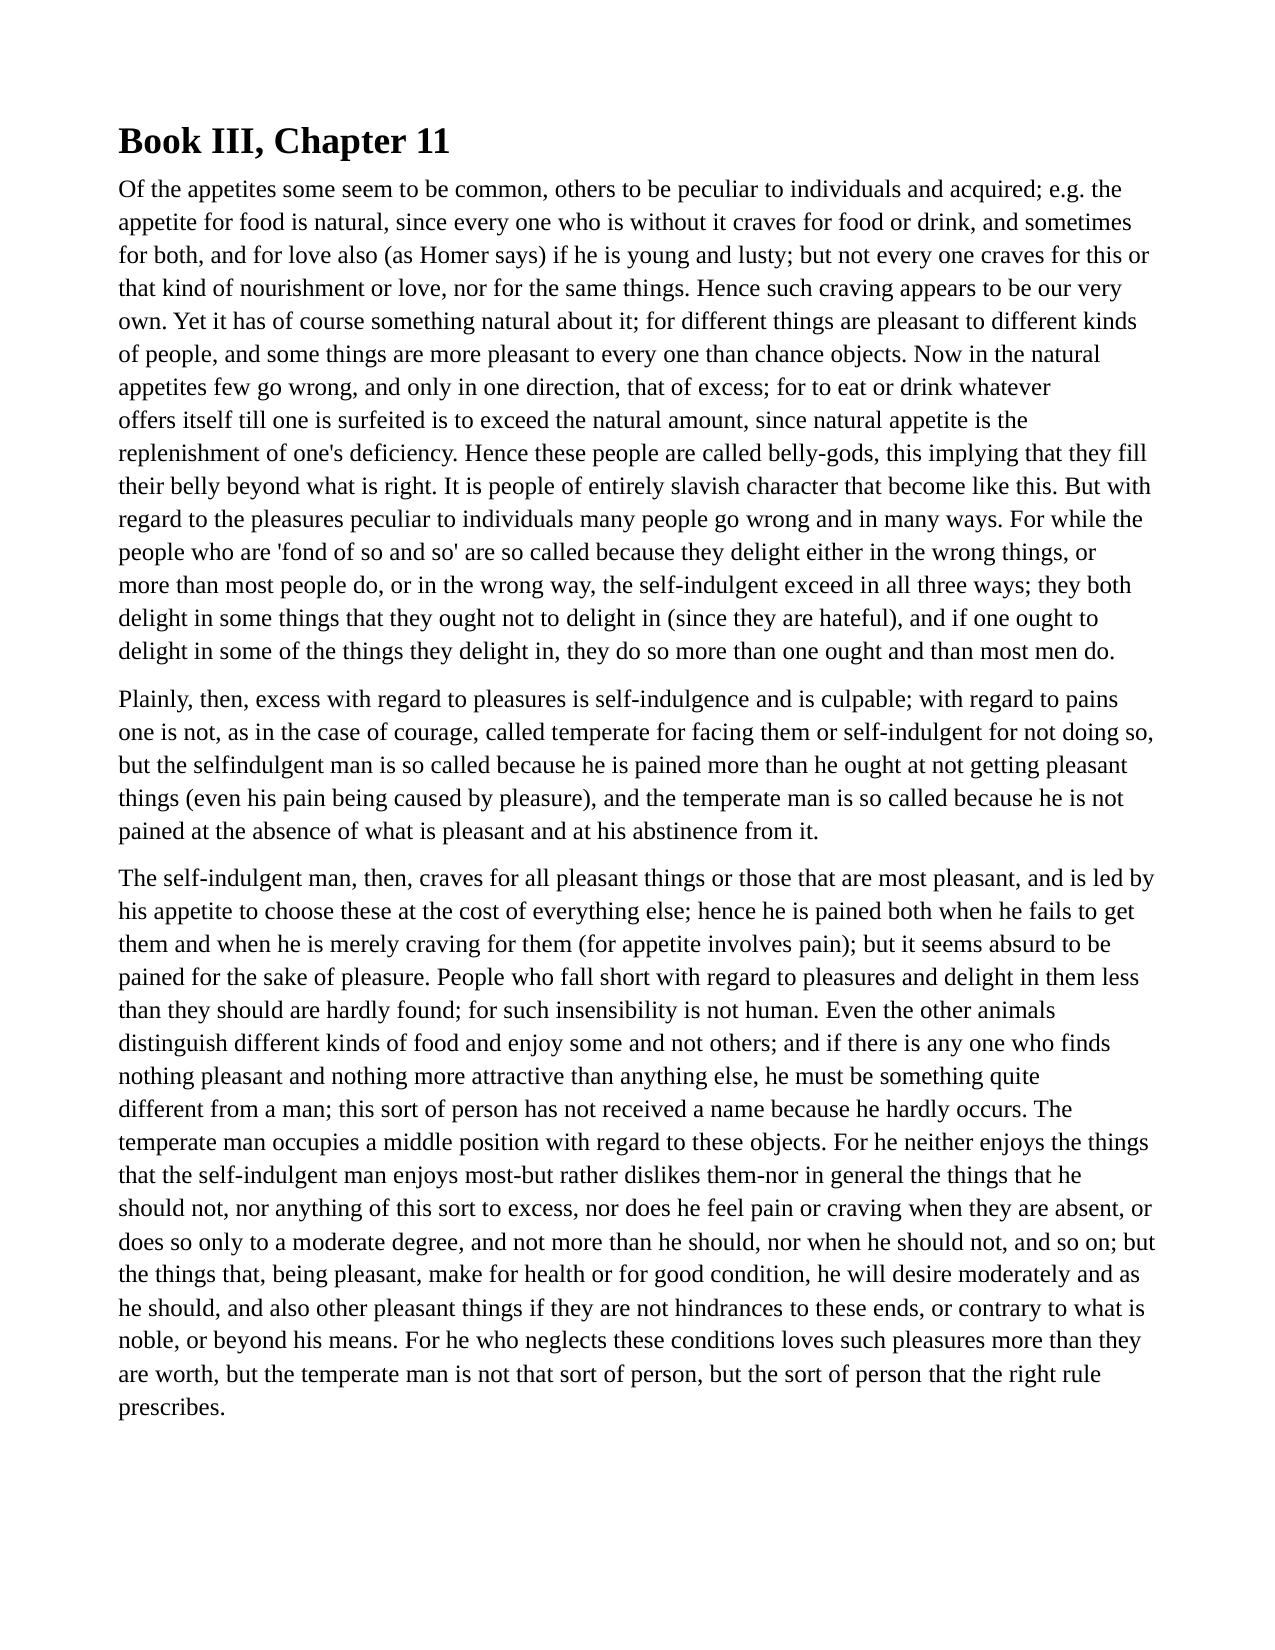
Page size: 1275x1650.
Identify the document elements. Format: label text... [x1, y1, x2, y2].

text Of the appetites some seem to be common, others to be peculiar to individuals and acquired; e.g. the appetite for food is natural, since every one who is without it craves for food or drink, and sometimes for both, and for love also (as Homer says) if he is young and lusty; but not every one craves for this or that kind of nourishment or love, nor for the same things. Hence such craving appears to be our very own. Yet it has of course something natural about it; for different things are pleasant to different kinds of people, and some things are more pleasant to every one than chance objects. Now in the natural appetites few go wrong, and only in one direction, that of excess; for to eat or drink whatever offers itself till one is surfeited is to exceed the natural amount, since natural appetite is the replenishment of one's deficiency. Hence these people are called belly-gods, this implying that they fill their belly beyond what is right. It is people of entirely slavish character that become like this. But with regard to the pleasures peculiar to individuals many people go wrong and in many ways. For while the people who are 'fond of so and so' are so called because they delight either in the wrong things, or more than most people do, or in the wrong way, the self-indulgent exceed in all three ways; they both delight in some things that they ought not to delight in (since they are hateful), and if one ought to delight in some of the things they delight in, they do so more than one ought and than most men do. [118, 174, 1157, 665]
text Plainly, then, excess with regard to pleasures is self-indulgence and is culpable; with regard to pains one is not, as in the case of courage, called temperate for facing them or self-indulgent for not doing so, but the selfindulgent man is so called because he is pained more than he ought at not getting pleasant things (even his pain being caused by pleasure), and the temperate man is so called because he is not pained at the absence of what is pleasant and at his abstinence from it. [118, 684, 1157, 844]
text The self-indulgent man, then, craves for all pleasant things or those that are most pleasant, and is led by his appetite to choose these at the cost of everything else; hence he is pained both when he fails to get them and when he is merely craving for them (for appetite involves pain); but it seems absurd to be pained for the sake of pleasure. People who fall short with regard to pleasures and delight in them less than they should are hardly found; for such insensibility is not human. Even the other animals distinguish different kinds of food and enjoy some and not others; and if there is any one who finds nothing pleasant and nothing more attractive than anything else, he must be something quite different from a man; this sort of person has not received a name because he hardly occurs. The temperate man occupies a middle position with regard to these objects. For he neither enjoys the things that the self-indulgent man enjoys most-but rather dislikes them-nor in general the things that he should not, nor anything of this sort to excess, nor does he feel pain or craving when they are absent, or does so only to a moderate degree, and not more than he should, nor when he should not, and so on; but the things that, being pleasant, make for health or for good condition, he will desire moderately and as he should, and also other pleasant things if they are not hindrances to these ends, or contrary to what is noble, or beyond his means. For he who neglects these conditions loves such pleasures more than they are worth, but the temperate man is not that sort of person, but the sort of person that the right rule prescribes. [118, 863, 1157, 1420]
subtitle Book III, Chapter 11 [118, 118, 1157, 161]
